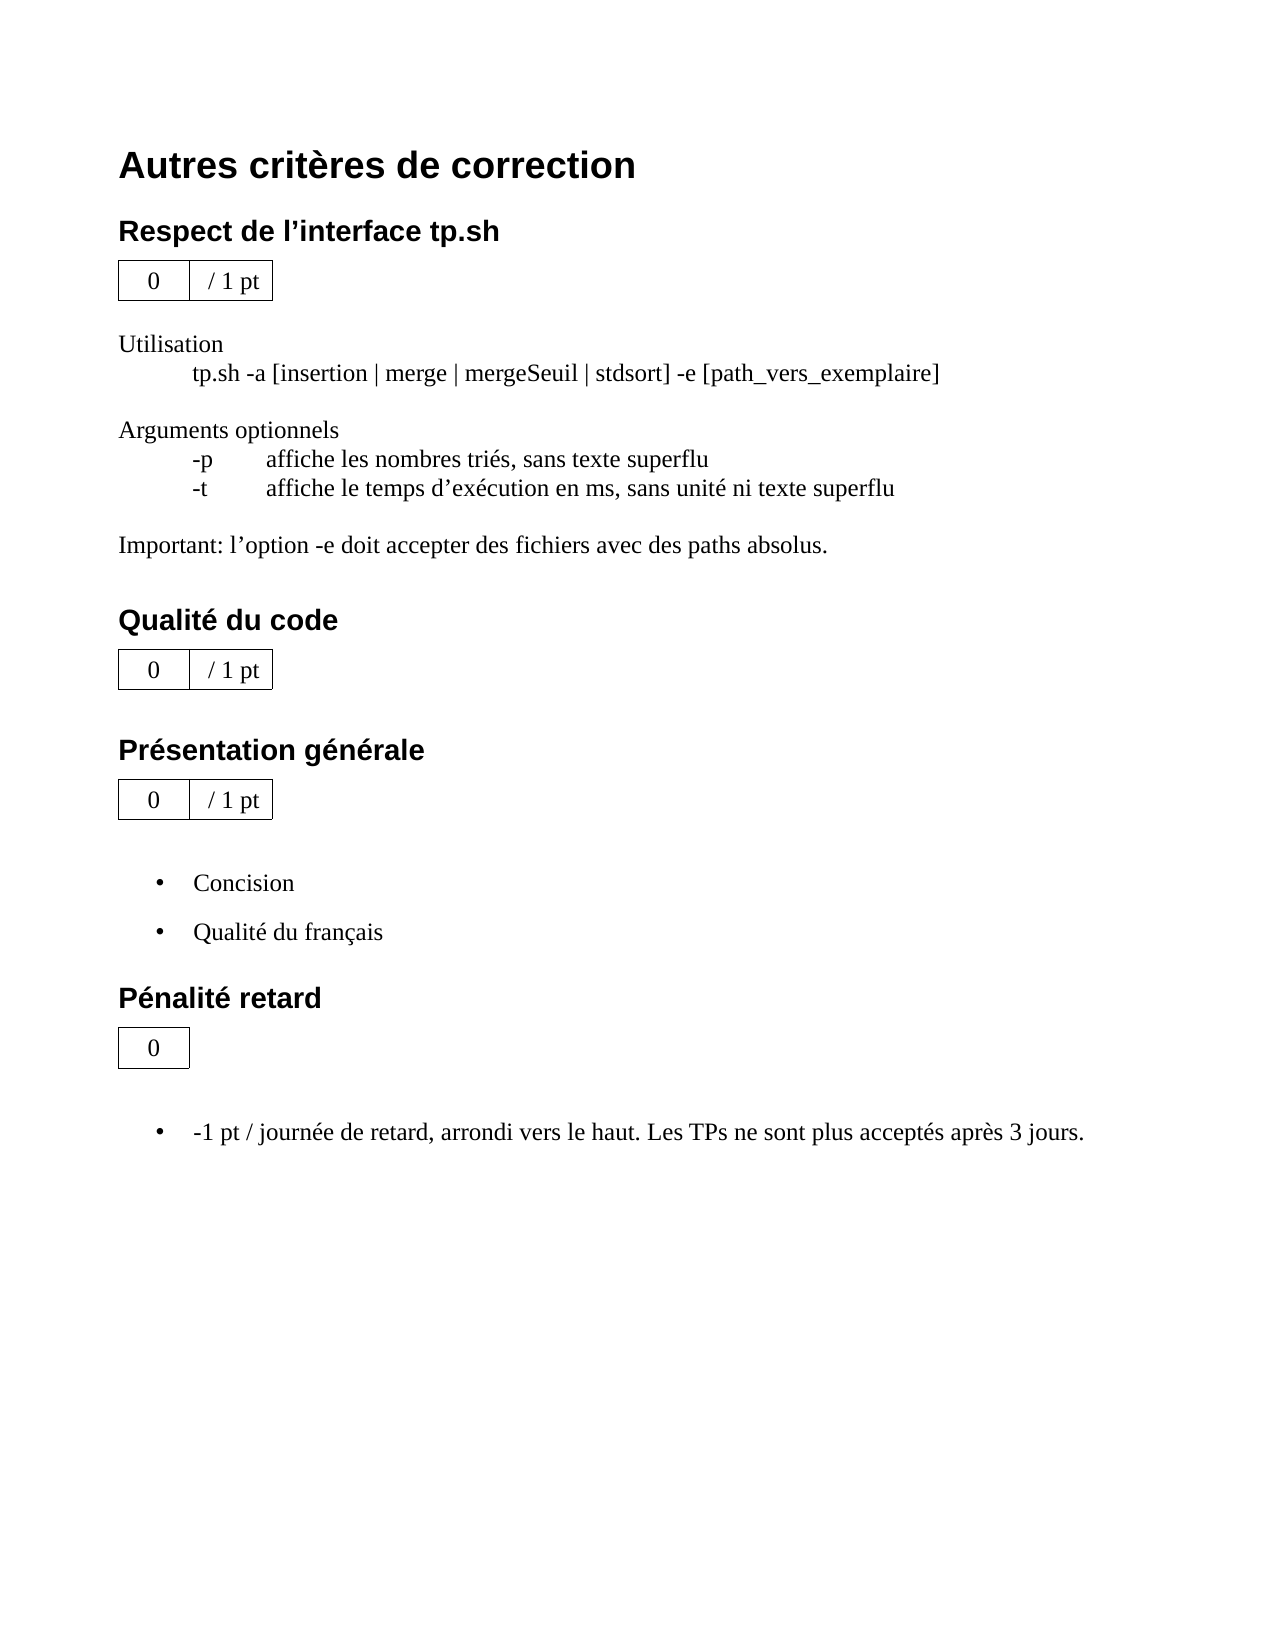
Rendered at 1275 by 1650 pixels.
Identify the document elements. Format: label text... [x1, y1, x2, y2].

text Arguments optionnels [118, 416, 1157, 444]
subtitle Autres critères de correction [118, 143, 1157, 187]
subtitle Présentation générale [118, 733, 1157, 766]
table_header 0 [119, 1028, 189, 1068]
subtitle Qualité du code [118, 603, 1157, 636]
list Qualité du français [156, 917, 1157, 946]
text Important: l’option -e doit accepter des fichiers avec des paths absolus. [118, 531, 1157, 559]
text -p affiche les nombres triés, sans texte superflu [118, 444, 1157, 473]
list Concision [156, 868, 1157, 897]
table_header / 1 pt [190, 650, 272, 689]
text tp.sh -a [insertion | merge | mergeSeuil | stdsort] -e [path_vers_exemplaire] [118, 358, 1157, 387]
table_header / 1 pt [190, 780, 272, 819]
table_header 0 [119, 780, 189, 819]
table_header 0 [119, 650, 189, 689]
table_header / 1 pt [190, 261, 272, 300]
text Utilisation [118, 329, 1157, 358]
table_header 0 [119, 261, 189, 300]
text -t affiche le temps d’exécution en ms, sans unité ni texte superflu [118, 473, 1157, 502]
subtitle Pénalité retard [118, 981, 1157, 1015]
subtitle Respect de l’interface tp.sh [118, 214, 1157, 248]
list -1 pt / journée de retard, arrondi vers le haut. Les TPs ne sont plus acceptés après 3 jours. [156, 1117, 1157, 1146]
